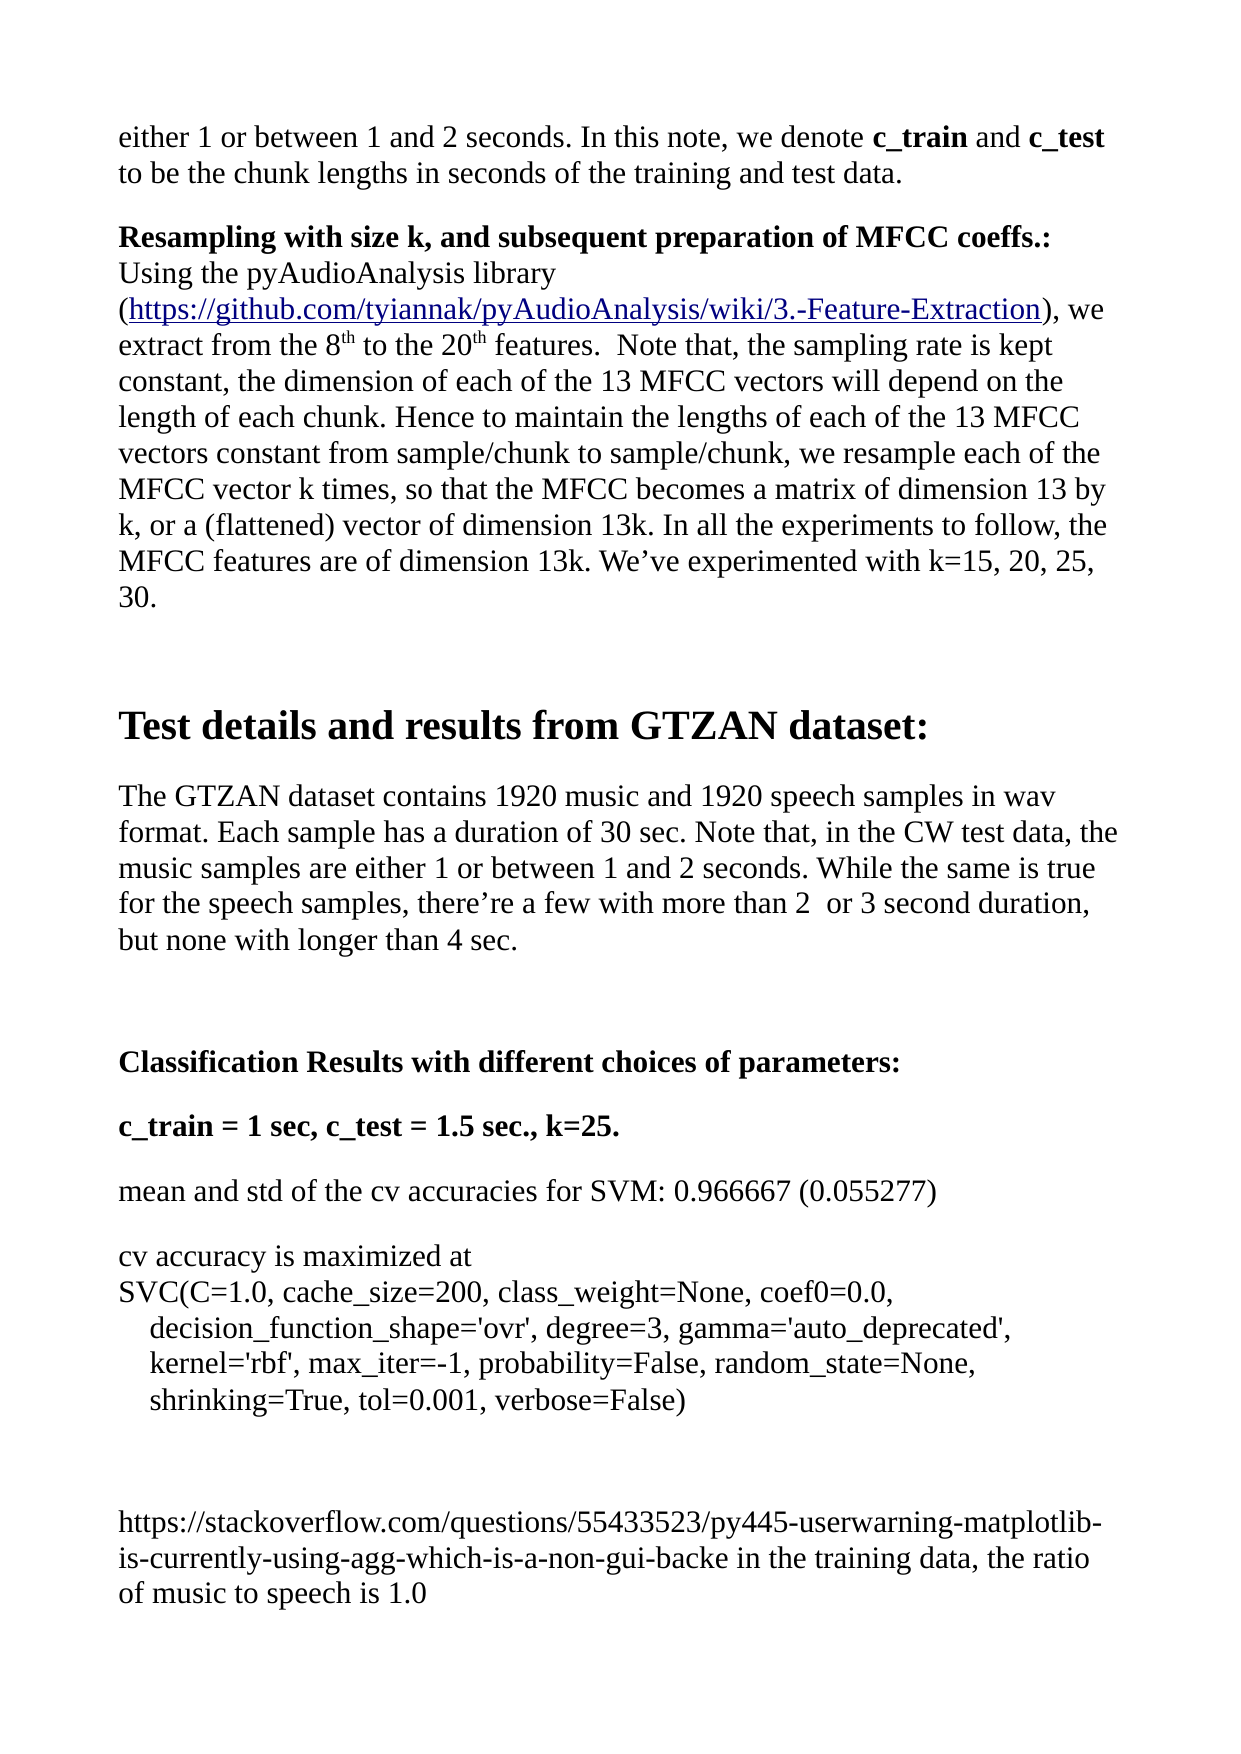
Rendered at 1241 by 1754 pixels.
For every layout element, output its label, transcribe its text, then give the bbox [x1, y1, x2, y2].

text Test details and results from GTZAN dataset: [118, 700, 1122, 748]
text Classification Results with different choices of parameters: [118, 1043, 1122, 1079]
text either 1 or between 1 and 2 seconds. In this note, we denote c_train and c_test to be the chunk lengths in seconds of the training and test data. [118, 118, 1122, 190]
text decision_function_shape='ovr', degree=3, gamma='auto_deprecated', [118, 1309, 1122, 1345]
text SVC(C=1.0, cache_size=200, class_weight=None, coef0=0.0, [118, 1273, 1122, 1309]
text https://stackoverflow.com/questions/55433523/py445-userwarning-matplotlib-is-currently-using-agg-which-is-a-non-gui-backe in the training data, the ratio of music to speech is 1.0 [118, 1503, 1122, 1611]
text Using the pyAudioAnalysis library (https://github.com/tyiannak/pyAudioAnalysis/wiki/3.-Feature-Extraction), we extract from the 8th to the 20th features. Note that, the sampling rate is kept constant, the dimension of each of the 13 MFCC vectors will depend on the [118, 255, 1122, 398]
text mean and std of the cv accuracies for SVM: 0.966667 (0.055277) [118, 1172, 1122, 1208]
text kernel='rbf', max_iter=-1, probability=False, random_state=None, [118, 1345, 1122, 1381]
text shrinking=True, tol=0.001, verbose=False) [118, 1381, 1122, 1417]
text cv accuracy is maximized at [118, 1237, 1122, 1273]
text The GTZAN dataset contains 1920 music and 1920 speech samples in wav format. Each sample has a duration of 30 sec. Note that, in the CW test data, the music samples are either 1 or between 1 and 2 seconds. While the same is true for the speech samples, there’re a few with more than 2 or 3 second duration, but none with longer than 4 sec. [118, 777, 1122, 957]
text length of each chunk. Hence to maintain the lengths of each of the 13 MFCC vectors constant from sample/chunk to sample/chunk, we resample each of the MFCC vector k times, so that the MFCC becomes a matrix of dimension 13 by k, or a (flattened) vector of dimension 13k. In all the experiments to follow, the MFCC features are of dimension 13k. We’ve experimented with k=15, 20, 25, 30. [118, 398, 1122, 614]
text Resampling with size k, and subsequent preparation of MFCC coeffs.: [118, 219, 1122, 255]
text c_train = 1 sec, c_test = 1.5 sec., k=25. [118, 1108, 1122, 1143]
